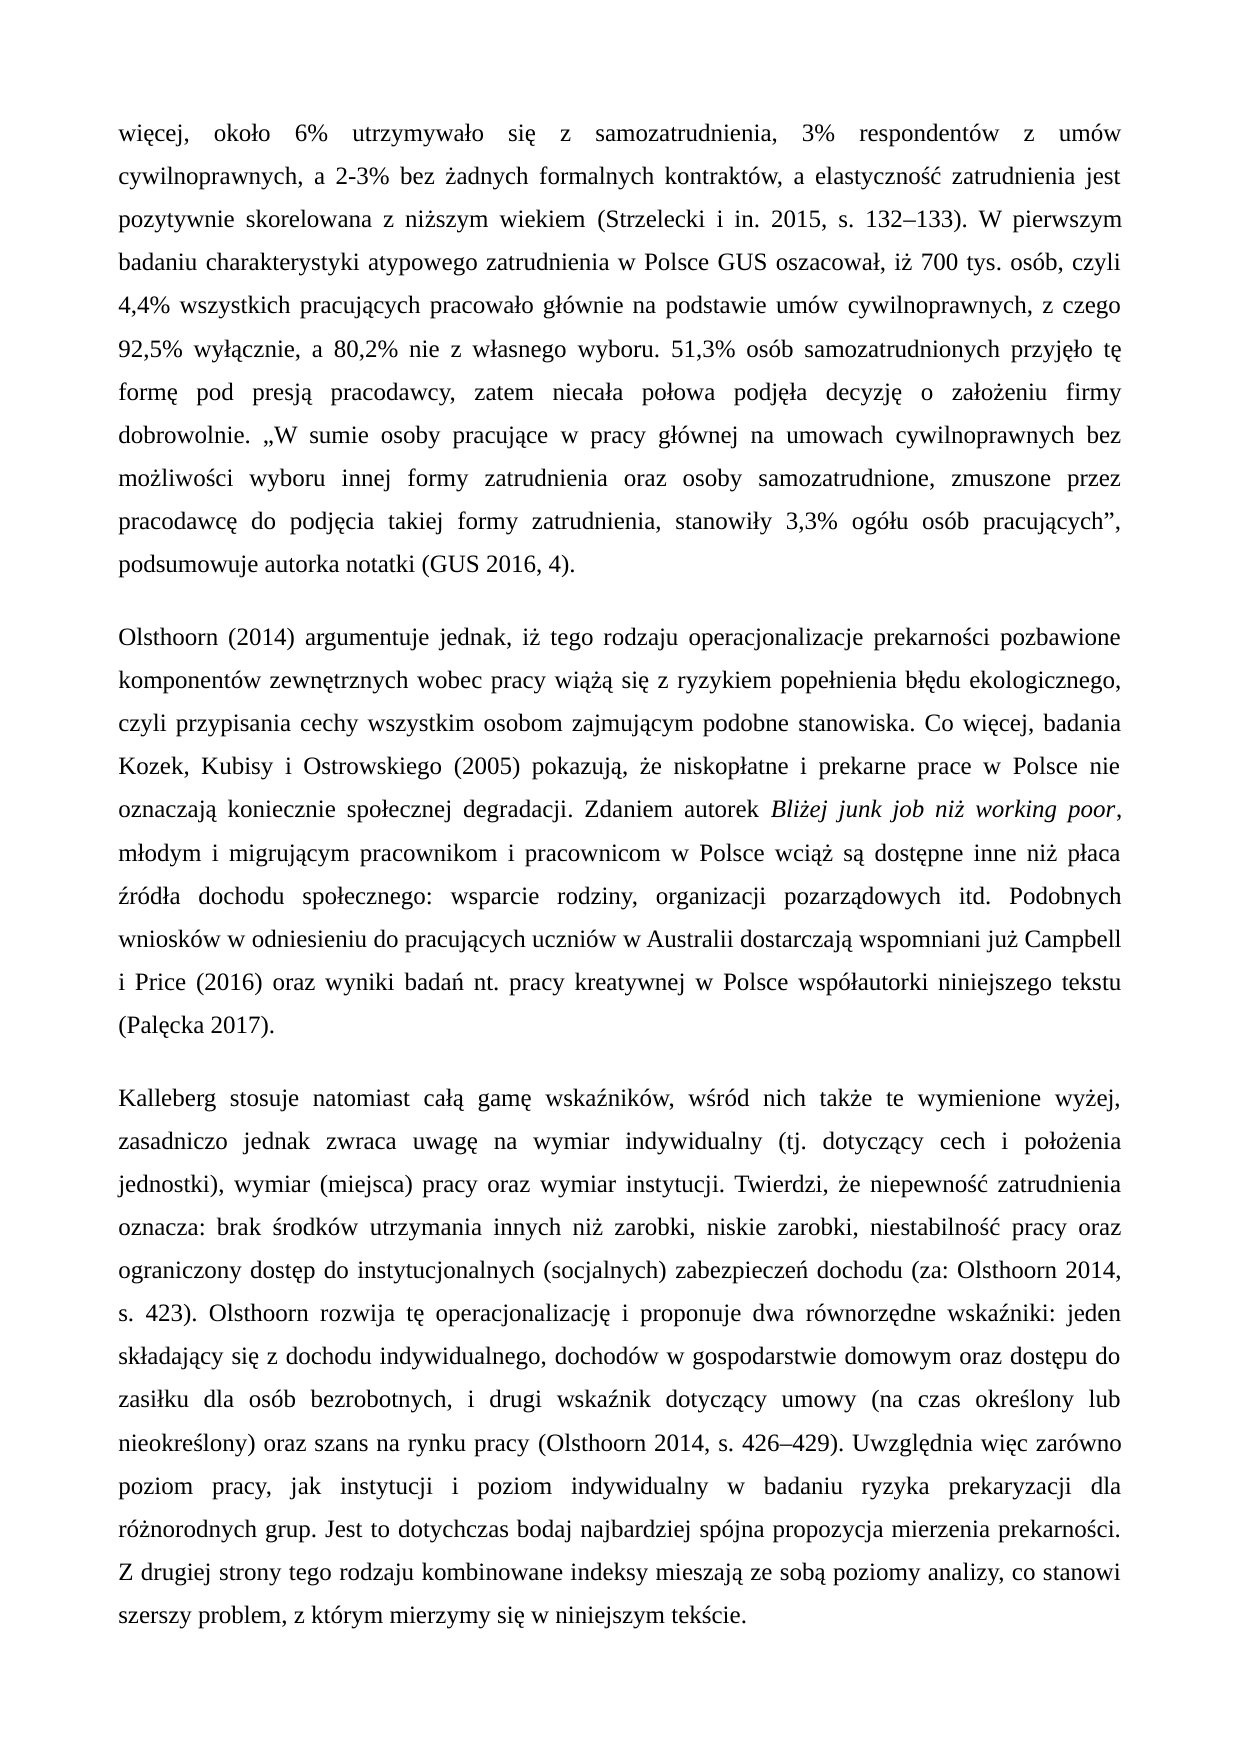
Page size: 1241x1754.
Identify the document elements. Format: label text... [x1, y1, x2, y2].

text więcej, około 6% utrzymywało się z samozatrudnienia, 3% respondentów z umów cywilnoprawnych, a 2-3% bez żadnych formalnych kontraktów, a elastyczność zatrudnienia jest pozytywnie skorelowana z niższym wiekiem (Strzelecki i in. 2015, s. 132–133). W pierwszym badaniu charakterystyki atypowego zatrudnienia w Polsce GUS oszacował, iż 700 tys. osób, czyli 4,4% wszystkich pracujących pracowało głównie na podstawie umów cywilnoprawnych, z czego 92,5% wyłącznie, a 80,2% nie z własnego wyboru. 51,3% osób samozatrudnionych przyjęło tę formę pod presją pracodawcy, zatem niecała połowa podjęła decyzję o założeniu firmy dobrowolnie. „W sumie osoby pracujące w pracy głównej na umowach cywilnoprawnych bez możliwości wyboru innej formy zatrudnienia oraz osoby samozatrudnione, zmuszone przez pracodawcę do podjęcia takiej formy zatrudnienia, stanowiły 3,3% ogółu osób pracujących”, podsumowuje autorka notatki (GUS 2016, 4). [118, 118, 1122, 578]
text Olsthoorn (2014) argumentuje jednak, iż tego rodzaju operacjonalizacje prekarności pozbawione komponentów zewnętrznych wobec pracy wiążą się z ryzykiem popełnienia błędu ekologicznego, czyli przypisania cechy wszystkim osobom zajmującym podobne stanowiska. Co więcej, badania Kozek, Kubisy i Ostrowskiego (2005) pokazują, że niskopłatne i prekarne prace w Polsce nie oznaczają koniecznie społecznej degradacji. Zdaniem autorek Bliżej junk job niż working poor, młodym i migrującym pracownikom i pracownicom w Polsce wciąż są dostępne inne niż płaca źródła dochodu społecznego: wsparcie rodziny, organizacji pozarządowych itd. Podobnych wniosków w odniesieniu do pracujących uczniów w Australii dostarczają wspomniani już Campbell i Price (2016) oraz wyniki badań nt. pracy kreatywnej w Polsce współautorki niniejszego tekstu (Palęcka 2017). [118, 622, 1122, 1039]
text Kalleberg stosuje natomiast całą gamę wskaźników, wśród nich także te wymienione wyżej, zasadniczo jednak zwraca uwagę na wymiar indywidualny (tj. dotyczący cech i położenia jednostki), wymiar (miejsca) pracy oraz wymiar instytucji. Twierdzi, że niepewność zatrudnienia oznacza: brak środków utrzymania innych niż zarobki, niskie zarobki, niestabilność pracy oraz ograniczony dostęp do instytucjonalnych (socjalnych) zabezpieczeń dochodu (za: Olsthoorn 2014, s. 423). Olsthoorn rozwija tę operacjonalizację i proponuje dwa równorzędne wskaźniki: jeden składający się z dochodu indywidualnego, dochodów w gospodarstwie domowym oraz dostępu do zasiłku dla osób bezrobotnych, i drugi wskaźnik dotyczący umowy (na czas określony lub nieokreślony) oraz szans na rynku pracy (Olsthoorn 2014, s. 426–429). Uwzględnia więc zarówno poziom pracy, jak instytucji i poziom indywidualny w badaniu ryzyka prekaryzacji dla różnorodnych grup. Jest to dotychczas bodaj najbardziej spójna propozycja mierzenia prekarności. Z drugiej strony tego rodzaju kombinowane indeksy mieszają ze sobą poziomy analizy, co stanowi szerszy problem, z którym mierzymy się w niniejszym tekście. [118, 1083, 1122, 1629]
